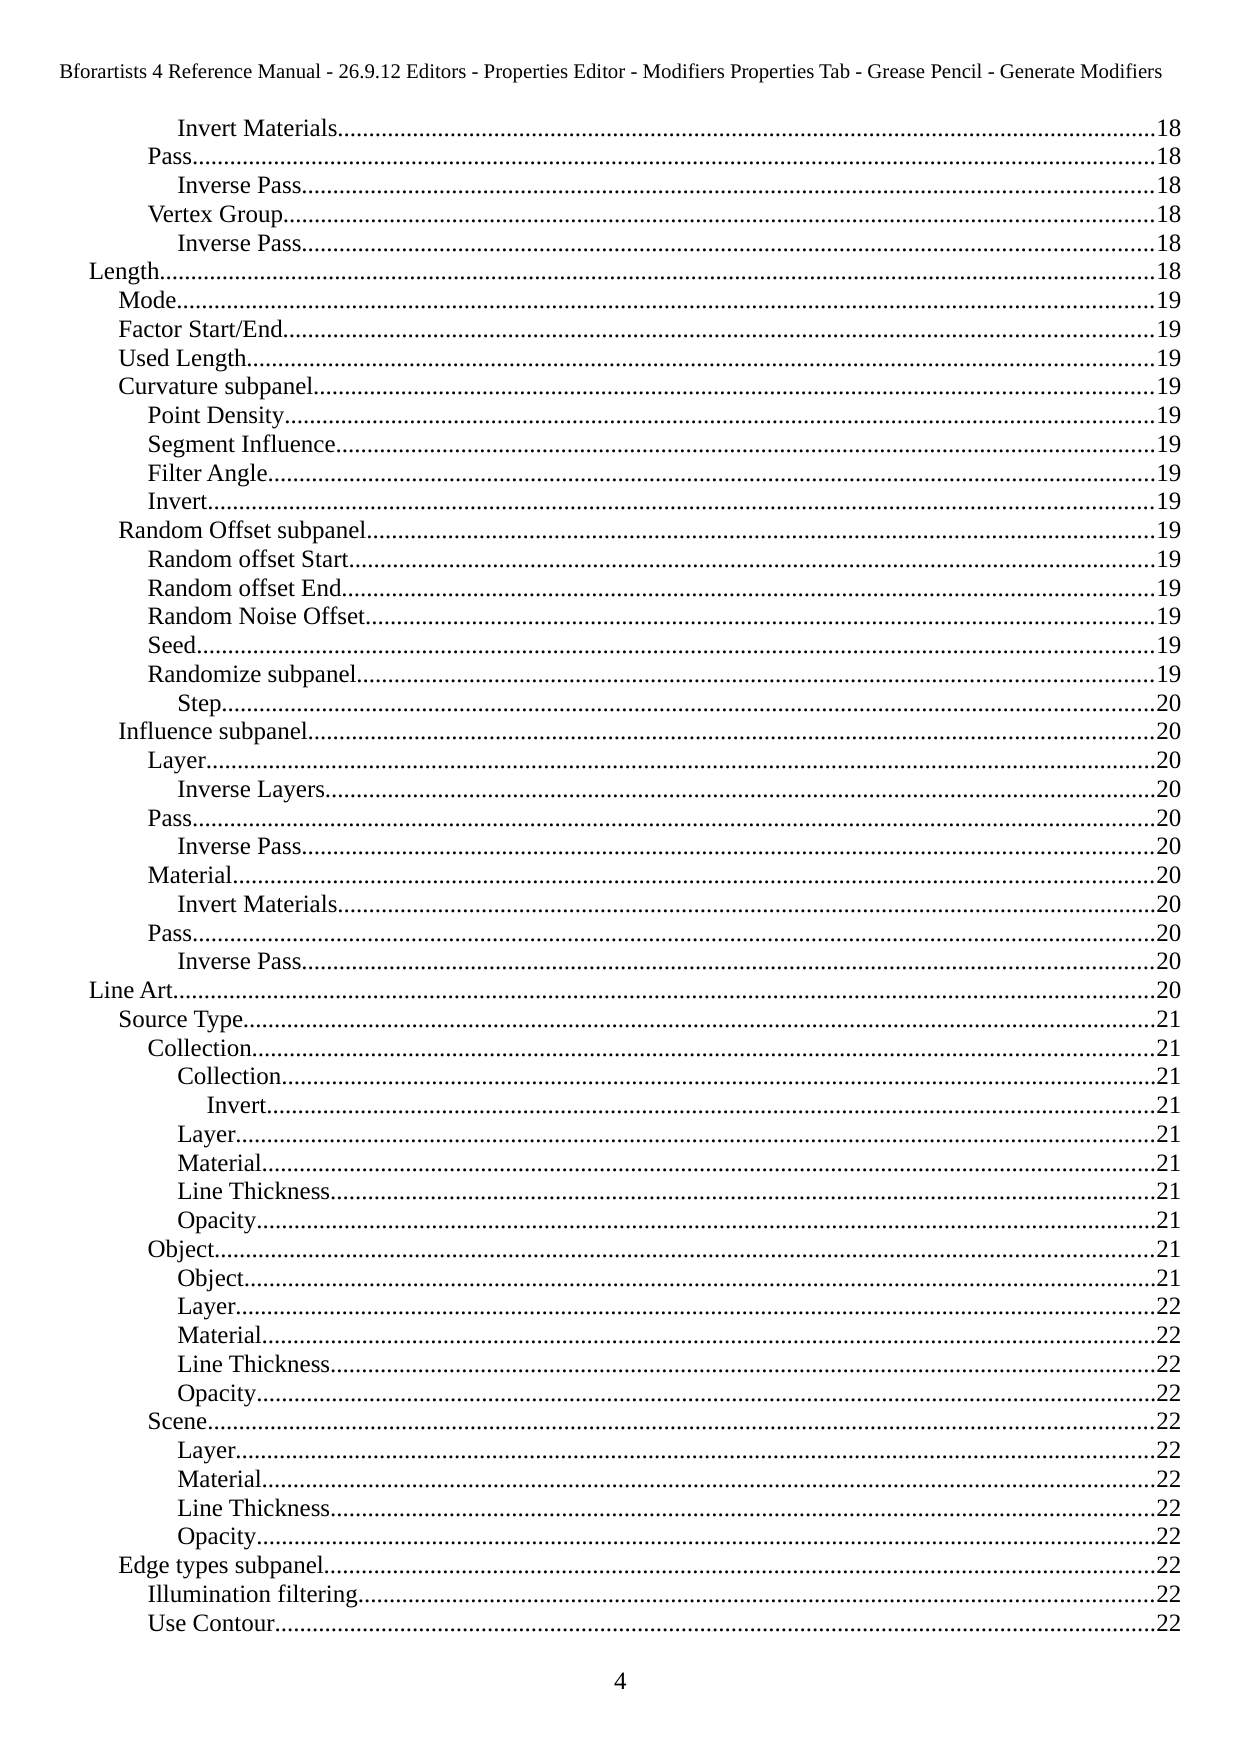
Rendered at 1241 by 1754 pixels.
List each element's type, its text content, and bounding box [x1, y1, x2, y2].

text Inverse Pass 20 [177, 946, 1181, 975]
text Edge types subpanel 22 [118, 1550, 1181, 1579]
text Inverse Layers 20 [177, 774, 1181, 803]
text Illumination filtering 22 [147, 1579, 1181, 1608]
text Object 21 [177, 1263, 1181, 1291]
text Random offset Start 19 [147, 544, 1181, 573]
text Opacity 21 [177, 1205, 1181, 1234]
text Used Length 19 [118, 343, 1181, 371]
text Opacity 22 [177, 1378, 1181, 1406]
text Collection 21 [147, 1033, 1181, 1061]
text Factor Start/End 19 [118, 314, 1181, 343]
text Seed 19 [147, 630, 1181, 659]
text Line Thickness 21 [177, 1176, 1181, 1205]
text Random offset End 19 [147, 573, 1181, 601]
text Object 21 [147, 1234, 1181, 1263]
text Mode 19 [118, 285, 1181, 314]
text Material 22 [177, 1320, 1181, 1349]
text Invert 19 [147, 486, 1181, 515]
text Segment Influence 19 [147, 429, 1181, 458]
text Layer 20 [147, 745, 1181, 774]
text Material 22 [177, 1464, 1181, 1493]
text Pass 20 [147, 803, 1181, 831]
text Length 18 [88, 256, 1181, 285]
text Collection 21 [177, 1061, 1181, 1090]
text Influence subpanel 20 [118, 716, 1181, 745]
text Material 20 [147, 860, 1181, 889]
text Line Thickness 22 [177, 1493, 1181, 1521]
text Scene 22 [147, 1406, 1181, 1435]
text Inverse Pass 18 [177, 170, 1181, 199]
text Inverse Pass 20 [177, 831, 1181, 860]
text Opacity 22 [177, 1521, 1181, 1550]
text Layer 22 [177, 1291, 1181, 1320]
text Source Type 21 [118, 1004, 1181, 1033]
text Invert 21 [206, 1090, 1181, 1119]
text Inverse Pass 18 [177, 228, 1181, 256]
text Curvature subpanel 19 [118, 371, 1181, 400]
text Layer 22 [177, 1435, 1181, 1464]
text Vertex Group 18 [147, 199, 1181, 228]
text Invert Materials 20 [177, 889, 1181, 918]
text Random Noise Offset 19 [147, 601, 1181, 630]
text Randomize subpanel 19 [147, 659, 1181, 688]
text Filter Angle 19 [147, 458, 1181, 486]
text Line Thickness 22 [177, 1349, 1181, 1378]
text Pass 18 [147, 141, 1181, 170]
text Material 21 [177, 1148, 1181, 1176]
text Invert Materials 18 [177, 113, 1181, 141]
text Layer 21 [177, 1119, 1181, 1148]
text Point Density 19 [147, 400, 1181, 429]
text Pass 20 [147, 918, 1181, 946]
text Random Offset subpanel 19 [118, 515, 1181, 544]
text Line Art 20 [88, 975, 1181, 1004]
text Use Contour 22 [147, 1608, 1181, 1636]
text Step 20 [177, 688, 1181, 716]
